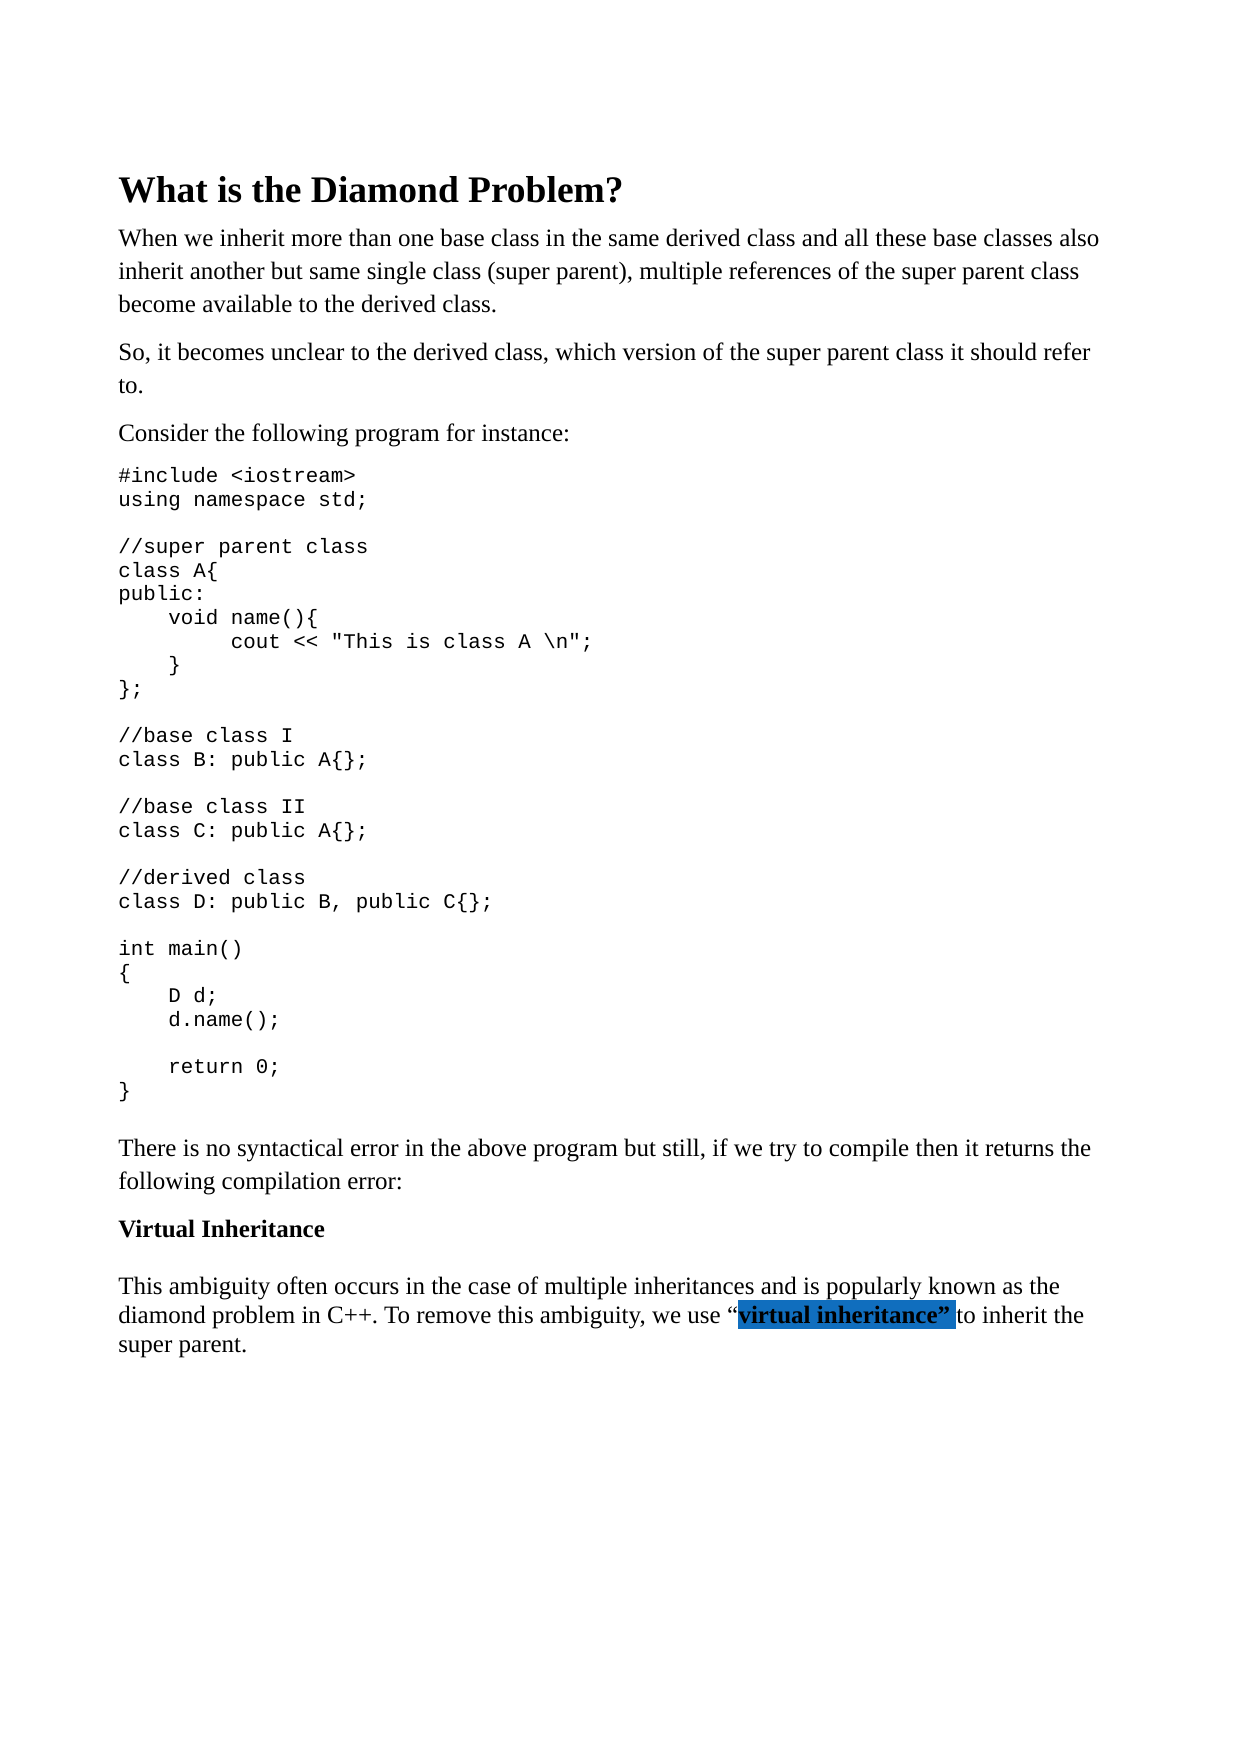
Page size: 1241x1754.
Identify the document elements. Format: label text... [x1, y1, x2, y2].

text { [118, 962, 1122, 985]
text public: [118, 583, 1122, 607]
text class D: public B, public C{}; [118, 891, 1122, 914]
text When we inherit more than one base class in the same derived class and all these base classes also inherit another but same single class (super parent), multiple references of the super parent class become available to the derived class. [118, 223, 1122, 318]
text cout << "This is class A \n"; [118, 631, 1122, 654]
text //derived class [118, 867, 1122, 891]
text //base class I [118, 725, 1122, 749]
text Virtual Inheritance [118, 1214, 1122, 1242]
text This ambiguity often occurs in the case of multiple inheritances and is popularly known as the diamond problem in C++. To remove this ambiguity, we use “virtual inheritance” to inherit the super parent. [118, 1271, 1122, 1357]
text So, it becomes unclear to the derived class, which version of the super parent class it should refer to. [118, 337, 1122, 399]
text class A{ [118, 560, 1122, 583]
text d.name(); [118, 1009, 1122, 1033]
text int main() [118, 938, 1122, 962]
text D d; [118, 985, 1122, 1009]
text using namespace std; [118, 489, 1122, 512]
text #include <iostream> [118, 465, 1122, 489]
text class C: public A{}; [118, 820, 1122, 843]
text return 0; [118, 1056, 1122, 1080]
text There is no syntactical error in the above program but still, if we try to compile then it returns the following compilation error: [118, 1133, 1122, 1195]
subtitle What is the Diamond Problem? [118, 168, 1122, 211]
text //super parent class [118, 536, 1122, 560]
text //base class II [118, 796, 1122, 820]
text class B: public A{}; [118, 749, 1122, 773]
text void name(){ [118, 607, 1122, 631]
text } [118, 654, 1122, 678]
text } [118, 1080, 1122, 1104]
text }; [118, 678, 1122, 702]
text Consider the following program for instance: [118, 418, 1122, 446]
